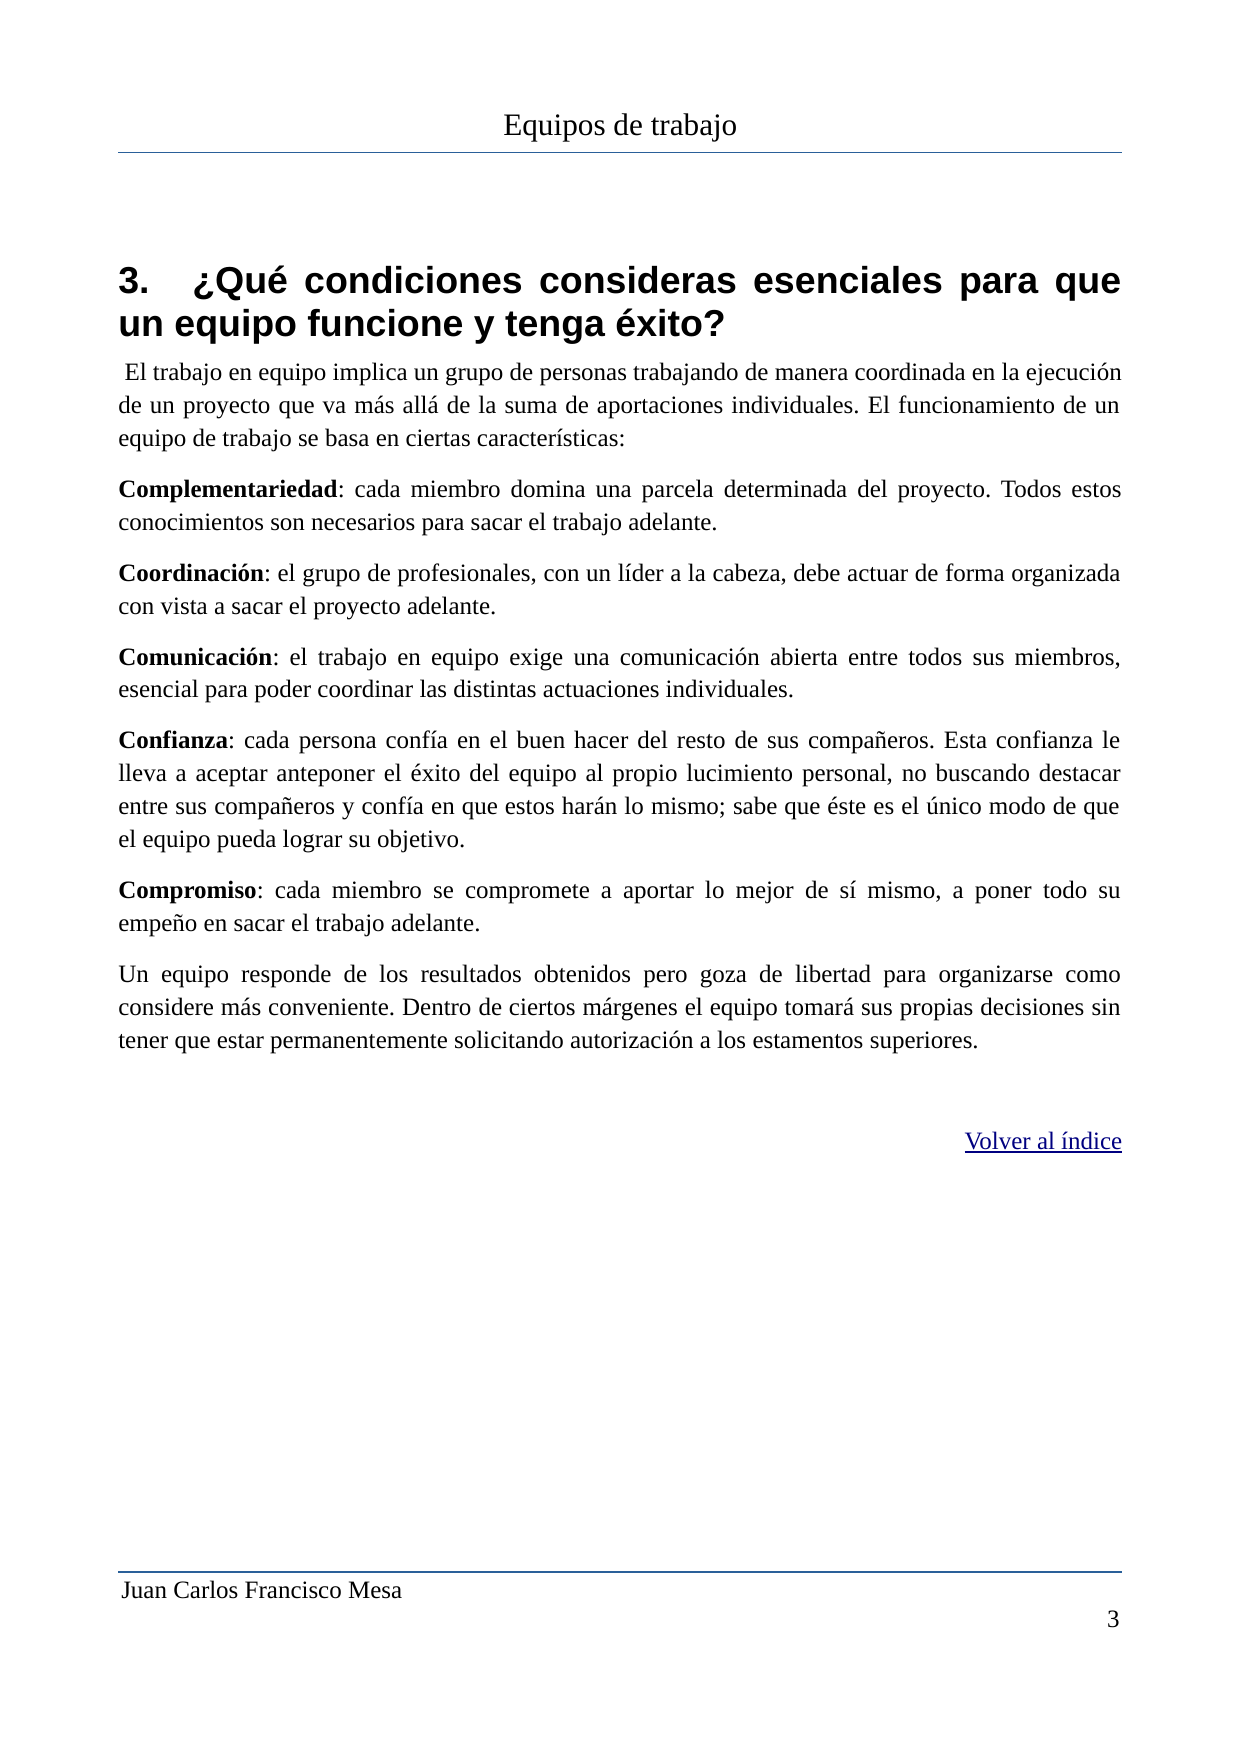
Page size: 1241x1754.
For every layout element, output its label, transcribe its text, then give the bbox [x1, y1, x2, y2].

text Comunicación: el trabajo en equipo exige una comunicación abierta entre todos sus miembros, esencial para poder coordinar las distintas actuaciones individuales. [118, 642, 1122, 703]
text El trabajo en equipo implica un grupo de personas trabajando de manera coordinada en la ejecución de un proyecto que va más allá de la suma de aportaciones individuales. El funcionamiento de un equipo de trabajo se basa en ciertas características: [118, 357, 1122, 452]
subtitle ¿Qué condiciones consideras esenciales para que un equipo funcione y tenga éxito? [118, 258, 1122, 345]
text Confianza: cada persona confía en el buen hacer del resto de sus compañeros. Esta confianza le lleva a aceptar anteponer el éxito del equipo al propio lucimiento personal, no buscando destacar entre sus compañeros y confía en que estos harán lo mismo; sabe que éste es el único modo de que el equipo pueda lograr su objetivo. [118, 725, 1122, 853]
text Complementariedad: cada miembro domina una parcela determinada del proyecto. Todos estos conocimientos son necesarios para sacar el trabajo adelante. [118, 474, 1122, 536]
text Compromiso: cada miembro se compromete a aportar lo mejor de sí mismo, a poner todo su empeño en sacar el trabajo adelante. [118, 875, 1122, 937]
text Coordinación: el grupo de profesionales, con un líder a la cabeza, debe actuar de forma organizada con vista a sacar el proyecto adelante. [118, 558, 1122, 619]
text Un equipo responde de los resultados obtenidos pero goza de libertad para organizarse como considere más conveniente. Dentro de ciertos márgenes el equipo tomará sus propias decisiones sin tener que estar permanentemente solicitando autorización a los estamentos superiores. [118, 959, 1122, 1054]
text Volver al índice [118, 1126, 1122, 1155]
